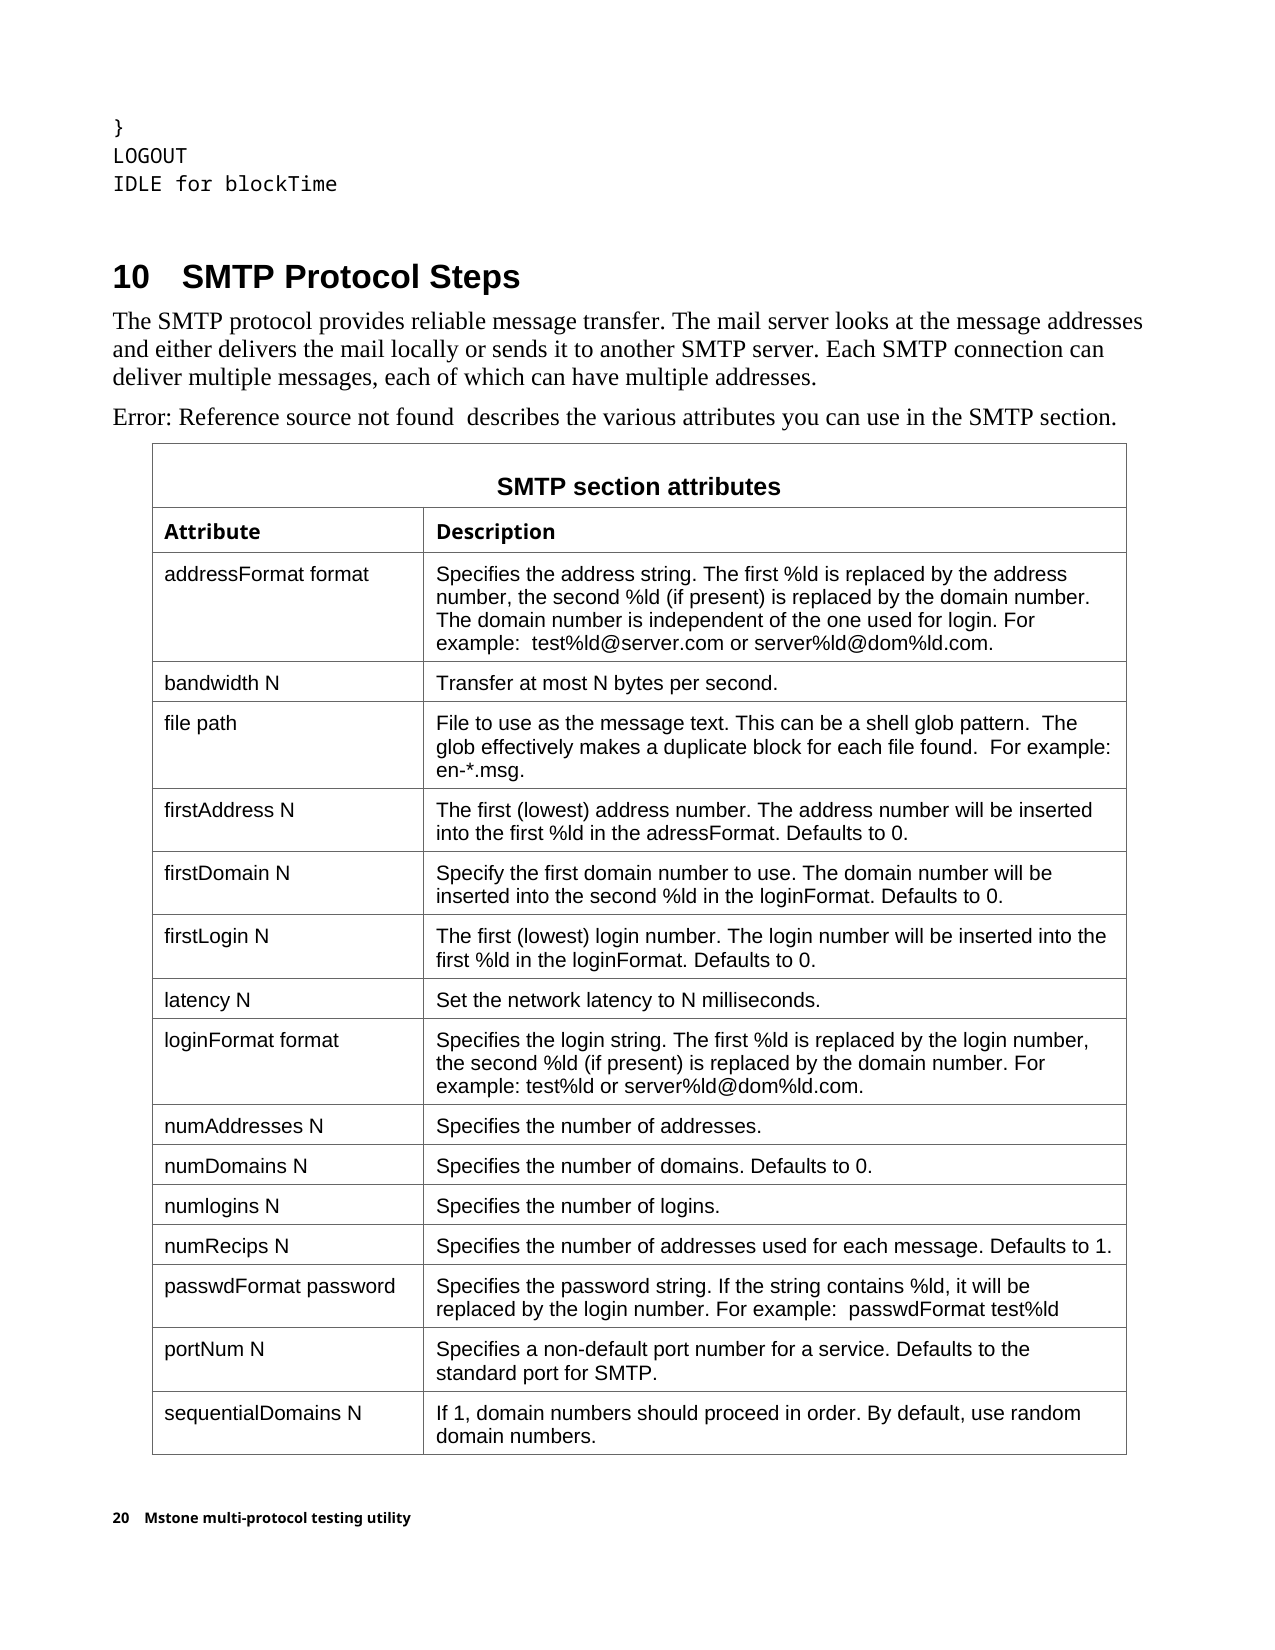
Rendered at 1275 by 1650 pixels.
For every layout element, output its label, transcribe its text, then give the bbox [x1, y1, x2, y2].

table_cell loginFormat format [153, 1019, 423, 1104]
table_cell Specifies the number of domains. Defaults to 0. [424, 1145, 1126, 1184]
text describes the various attributes you can use in the SMTP section. [112, 403, 1162, 431]
table_cell The first (lowest) login number. The login number will be inserted into the first %ld in the loginFormat. Defaults to 0. [424, 915, 1126, 978]
table_cell Specifies the number of addresses. [424, 1105, 1126, 1144]
text } [112, 112, 1162, 141]
table_cell If 1, domain numbers should proceed in order. By default, use random domain numbers. [424, 1392, 1126, 1454]
table_cell Attribute [153, 508, 423, 552]
table_cell sequentialDomains N [153, 1392, 423, 1454]
text The SMTP protocol provides reliable message transfer. The mail server looks at the message addresses and either delivers the mail locally or sends it to another SMTP server. Each SMTP connection can deliver multiple messages, each of which can have multiple addresses. [112, 307, 1162, 390]
table_cell firstAddress N [153, 789, 423, 851]
text IDLE for blockTime [112, 169, 1162, 198]
table_cell Specifies a non-default port number for a service. Defaults to the standard port for SMTP. [424, 1328, 1126, 1391]
table_cell firstDomain N [153, 852, 423, 914]
subtitle SMTP Protocol Steps [112, 258, 1162, 295]
table_cell The first (lowest) address number. The address number will be inserted into the first %ld in the adressFormat. Defaults to 0. [424, 789, 1126, 851]
table_cell Set the network latency to N milliseconds. [424, 979, 1126, 1018]
table_cell numlogins N [153, 1185, 423, 1224]
table_cell Specifies the login string. The first %ld is replaced by the login number, the second %ld (if present) is replaced by the domain number. For example: test%ld or server%ld@dom%ld.com. [424, 1019, 1126, 1104]
table_cell Specifies the address string. The first %ld is replaced by the address number, the second %ld (if present) is replaced by the domain number. The domain number is independent of the one used for login. For example: test%ld@server.com or server%ld@dom%ld.com. [424, 553, 1126, 661]
text LOGOUT [112, 141, 1162, 169]
table_cell Specifies the number of logins. [424, 1185, 1126, 1224]
table_cell Specifies the number of addresses used for each message. Defaults to 1. [424, 1225, 1126, 1264]
table_cell bandwidth N [153, 662, 423, 701]
table_cell addressFormat format [153, 553, 423, 661]
table_cell file path [153, 702, 423, 788]
table_cell numDomains N [153, 1145, 423, 1184]
table_cell Specify the first domain number to use. The domain number will be inserted into the second %ld in the loginFormat. Defaults to 0. [424, 852, 1126, 914]
table_cell passwdFormat password [153, 1265, 423, 1327]
table_header SMTP section attributes [153, 444, 1126, 507]
table_cell Transfer at most N bytes per second. [424, 662, 1126, 701]
table_cell firstLogin N [153, 915, 423, 978]
table_cell numAddresses N [153, 1105, 423, 1144]
table_cell portNum N [153, 1328, 423, 1391]
table_cell Description [424, 508, 1126, 552]
table_cell File to use as the message text. This can be a shell glob pattern. The glob effectively makes a duplicate block for each file found. For example: en-*.msg. [424, 702, 1126, 788]
table_cell latency N [153, 979, 423, 1018]
table_cell Specifies the password string. If the string contains %ld, it will be replaced by the login number. For example: passwdFormat test%ld [424, 1265, 1126, 1327]
table_cell numRecips N [153, 1225, 423, 1264]
